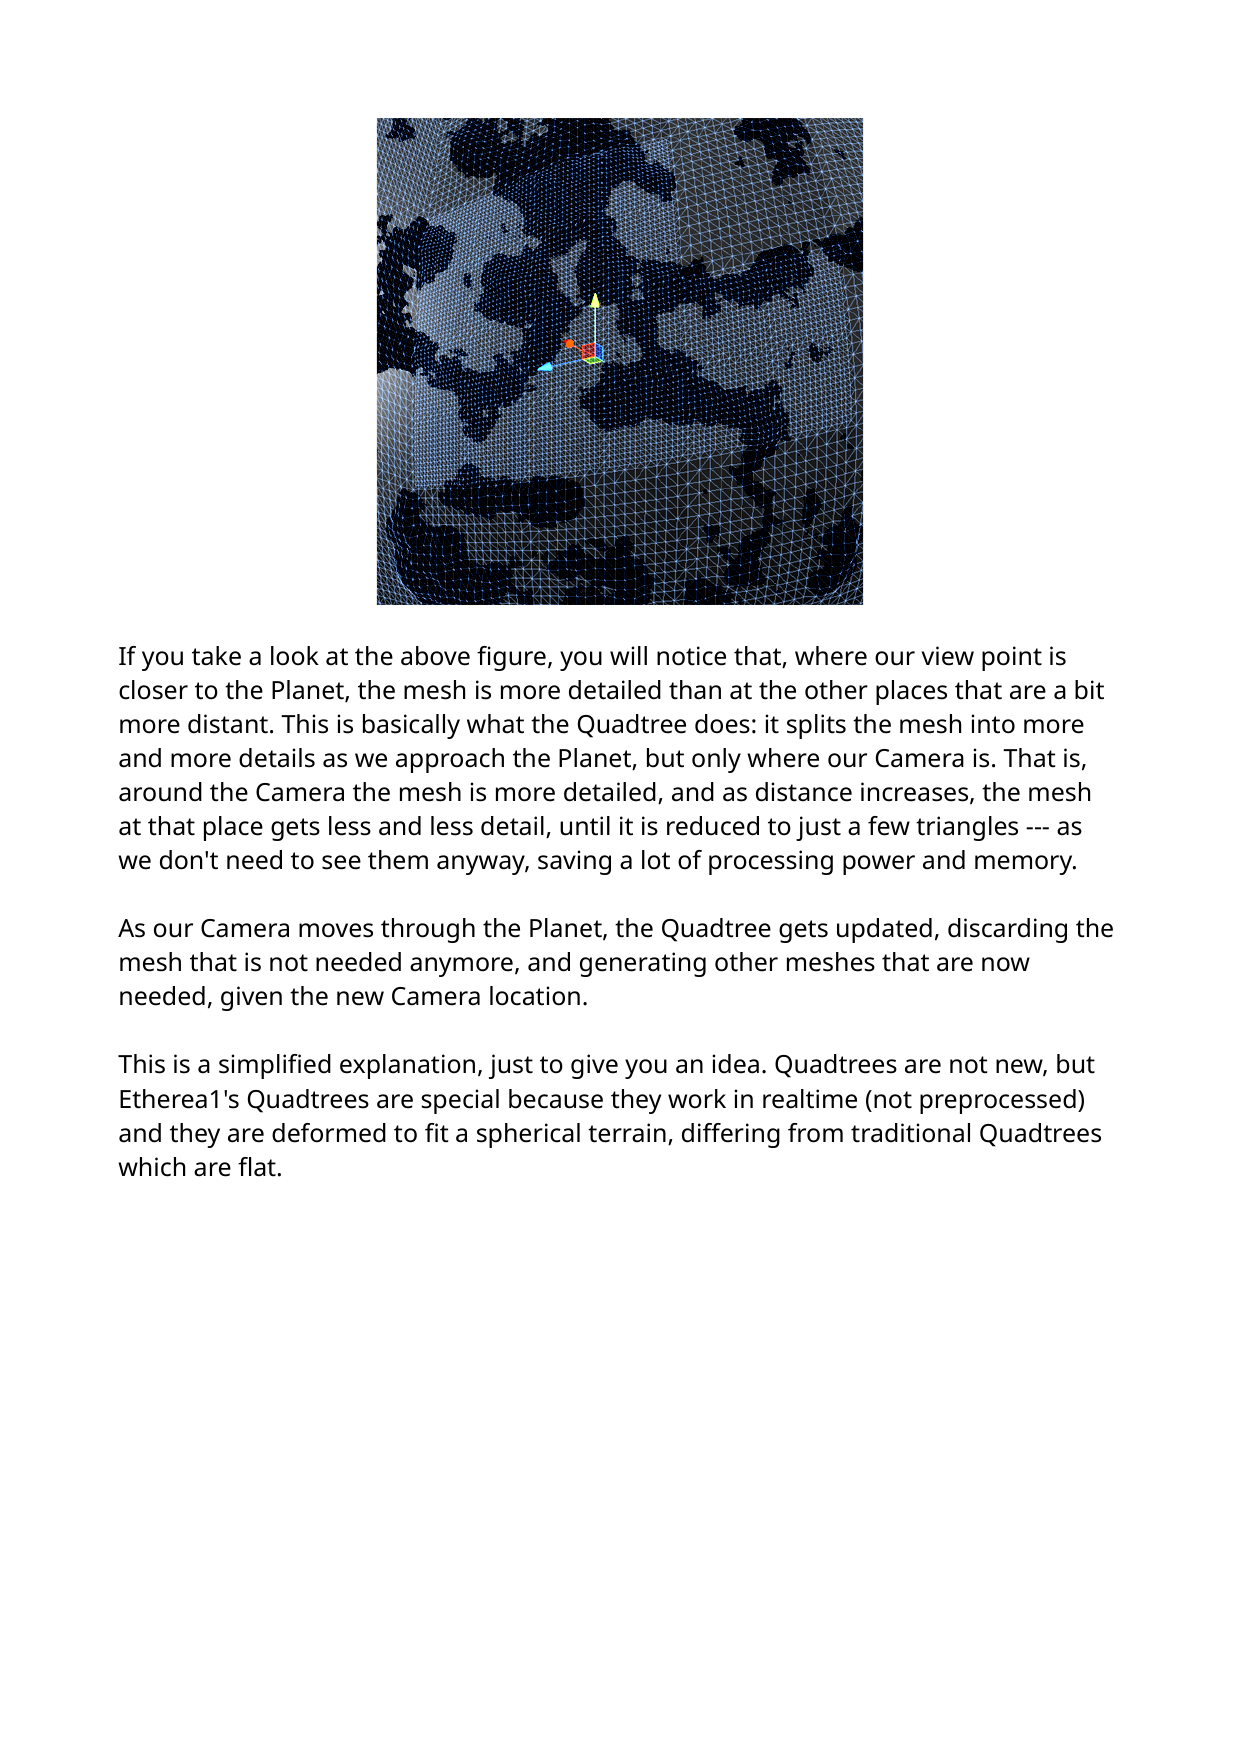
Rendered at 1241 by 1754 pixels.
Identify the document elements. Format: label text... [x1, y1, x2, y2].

text If you take a look at the above figure, you will notice that, where our view point is closer to the Planet, the mesh is more detailed than at the other places that are a bit more distant. This is basically what the Quadtree does: it splits the mesh into more and more details as we approach the Planet, but only where our Camera is. That is, around the Camera the mesh is more detailed, and as distance increases, the mesh at that place gets less and less detail, until it is reduced to just a few triangles --- as we don't need to see them anyway, saving a lot of processing power and memory. [118, 638, 1122, 877]
text This is a simplified explanation, just to give you an idea. Quadtrees are not new, but Etherea1's Quadtrees are special because they work in realtime (not preprocessed) and they are deformed to fit a spherical terrain, differing from traditional Quadtrees which are flat. [118, 1047, 1122, 1183]
text As our Camera moves through the Planet, the Quadtree gets updated, discarding the mesh that is not needed anymore, and generating other meshes that are now needed, given the new Camera location. [118, 911, 1122, 1013]
